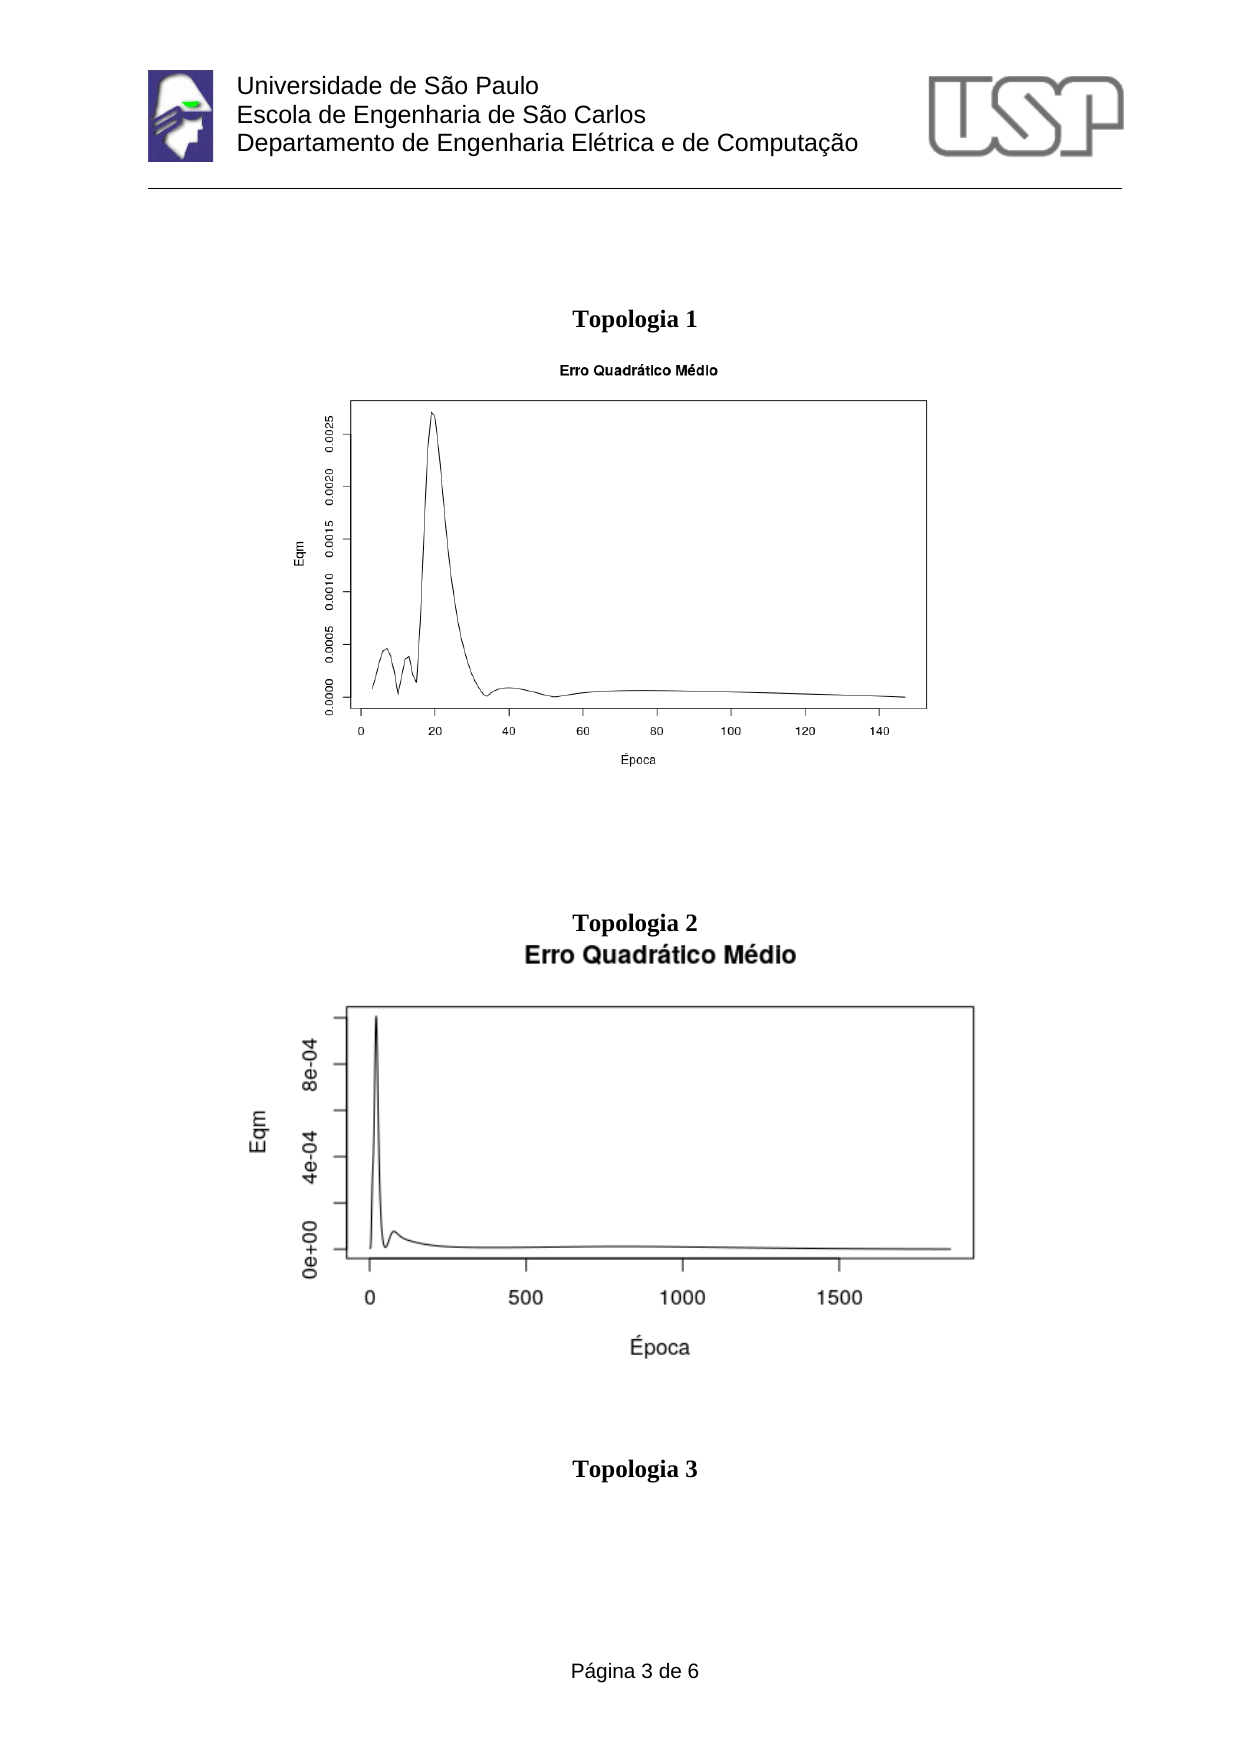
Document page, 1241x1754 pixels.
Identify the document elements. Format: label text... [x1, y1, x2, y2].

text Topologia 3 [148, 1454, 1122, 1483]
text Topologia 2 [148, 908, 1122, 936]
picture [290, 340, 957, 783]
picture [147, 70, 214, 162]
text Topologia 1 [148, 304, 1122, 333]
picture [243, 941, 1027, 1388]
